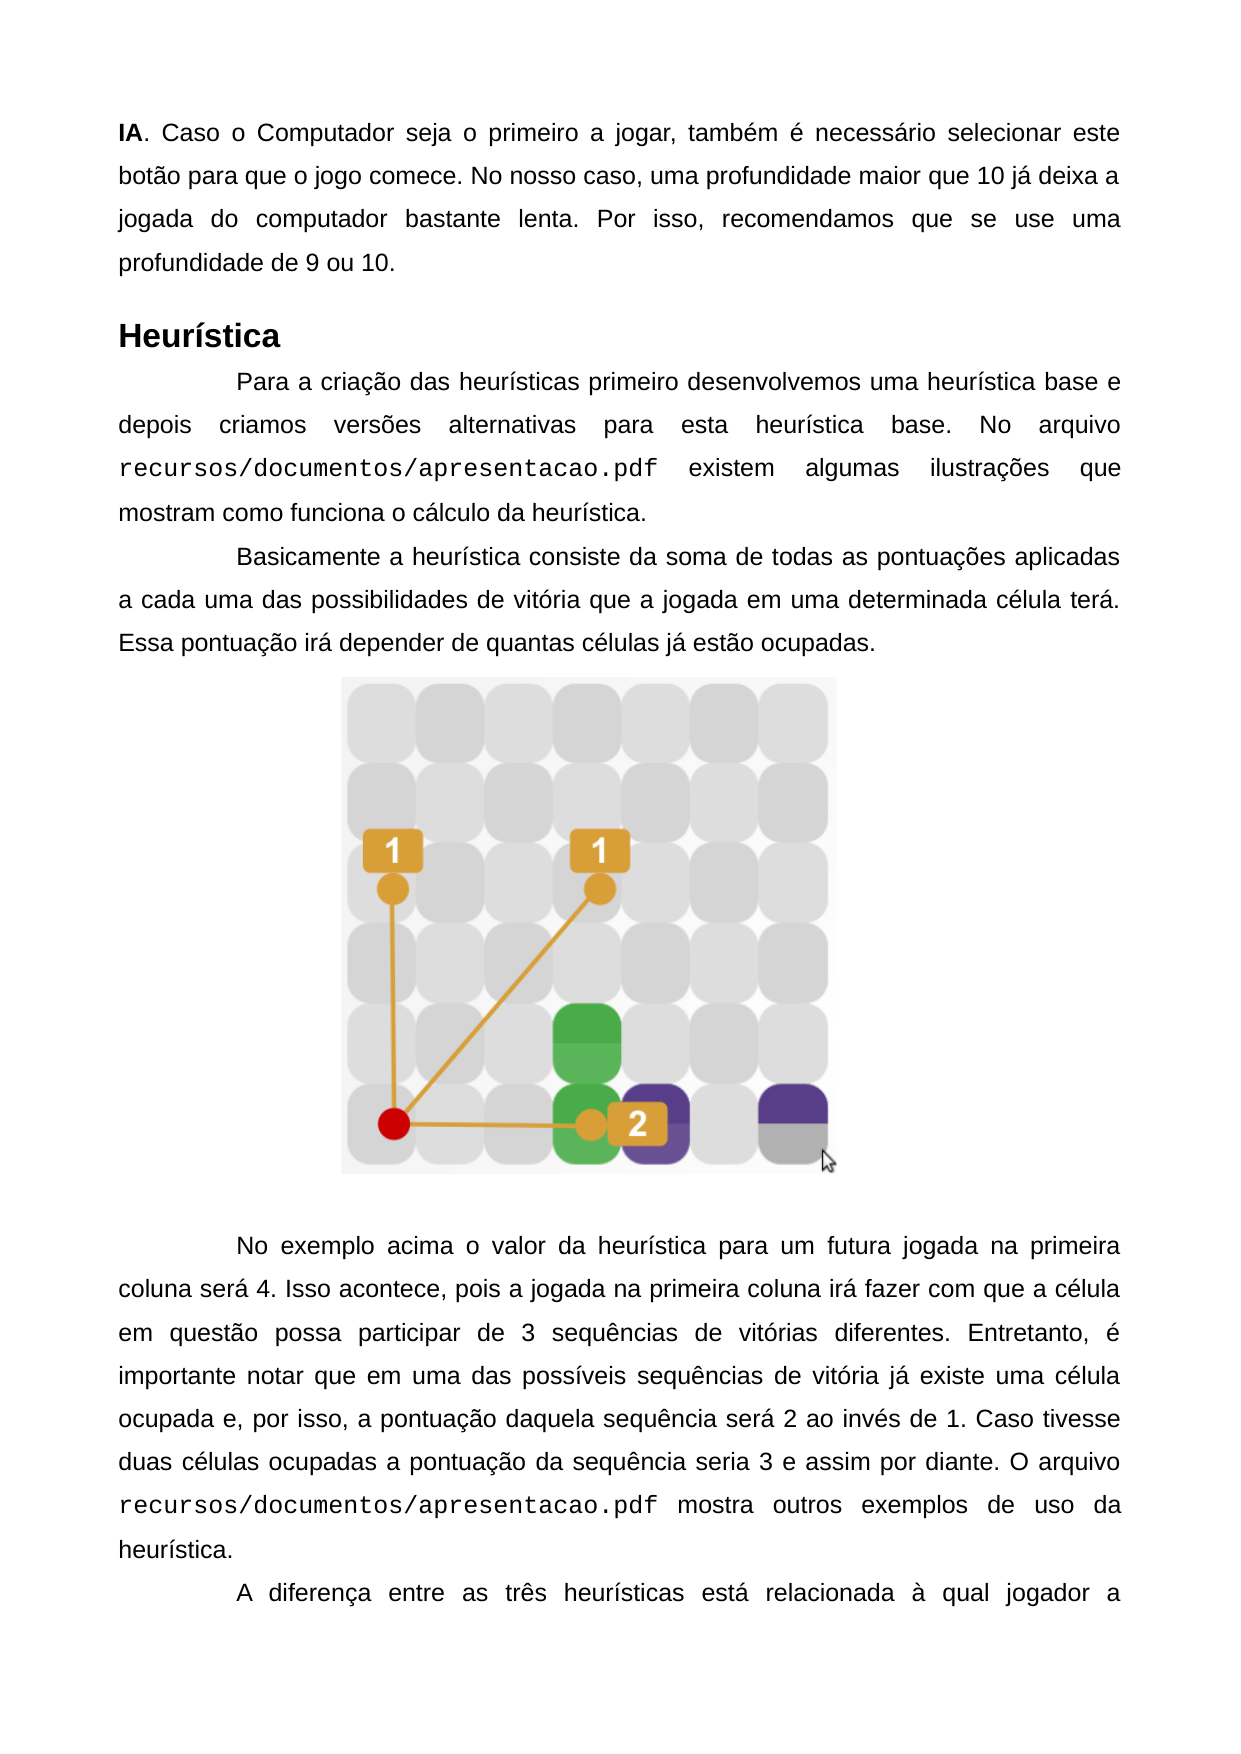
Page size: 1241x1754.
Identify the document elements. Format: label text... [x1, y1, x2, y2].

picture [340, 677, 837, 1174]
text A diferença entre as três heurísticas está relacionada à qual jogador a [118, 1578, 1122, 1607]
text No exemplo acima o valor da heurística para um futura jogada na primeira coluna será 4. Isso acontece, pois a jogada na primeira coluna irá fazer com que a célula em questão possa participar de 3 sequências de vitórias diferentes. Entretanto, é importante notar que em uma das possíveis sequências de vitória já existe uma célula ocupada e, por isso, a pontuação daquela sequência será 2 ao invés de 1. Caso tivesse duas células ocupadas a pontuação da sequência seria 3 e assim por diante. O arquivo recursos/documentos/apresentacao.pdf mostra outros exemplos de uso da heurística. [118, 1231, 1122, 1564]
text Para a criação das heurísticas primeiro desenvolvemos uma heurística base e depois criamos versões alternativas para esta heurística base. No arquivo recursos/documentos/apresentacao.pdf existem algumas ilustrações que mostram como funciona o cálculo da heurística. [118, 367, 1122, 527]
subtitle Heurística [118, 316, 1122, 354]
text Basicamente a heurística consiste da soma de todas as pontuações aplicadas a cada uma das possibilidades de vitória que a jogada em uma determinada célula terá. Essa pontuação irá depender de quantas células já estão ocupadas. [118, 541, 1122, 656]
text IA. Caso o Computador seja o primeiro a jogar, também é necessário selecionar este botão para que o jogo comece. No nosso caso, uma profundidade maior que 10 já deixa a jogada do computador bastante lenta. Por isso, recomendamos que se use uma profundidade de 9 ou 10. [118, 118, 1122, 276]
